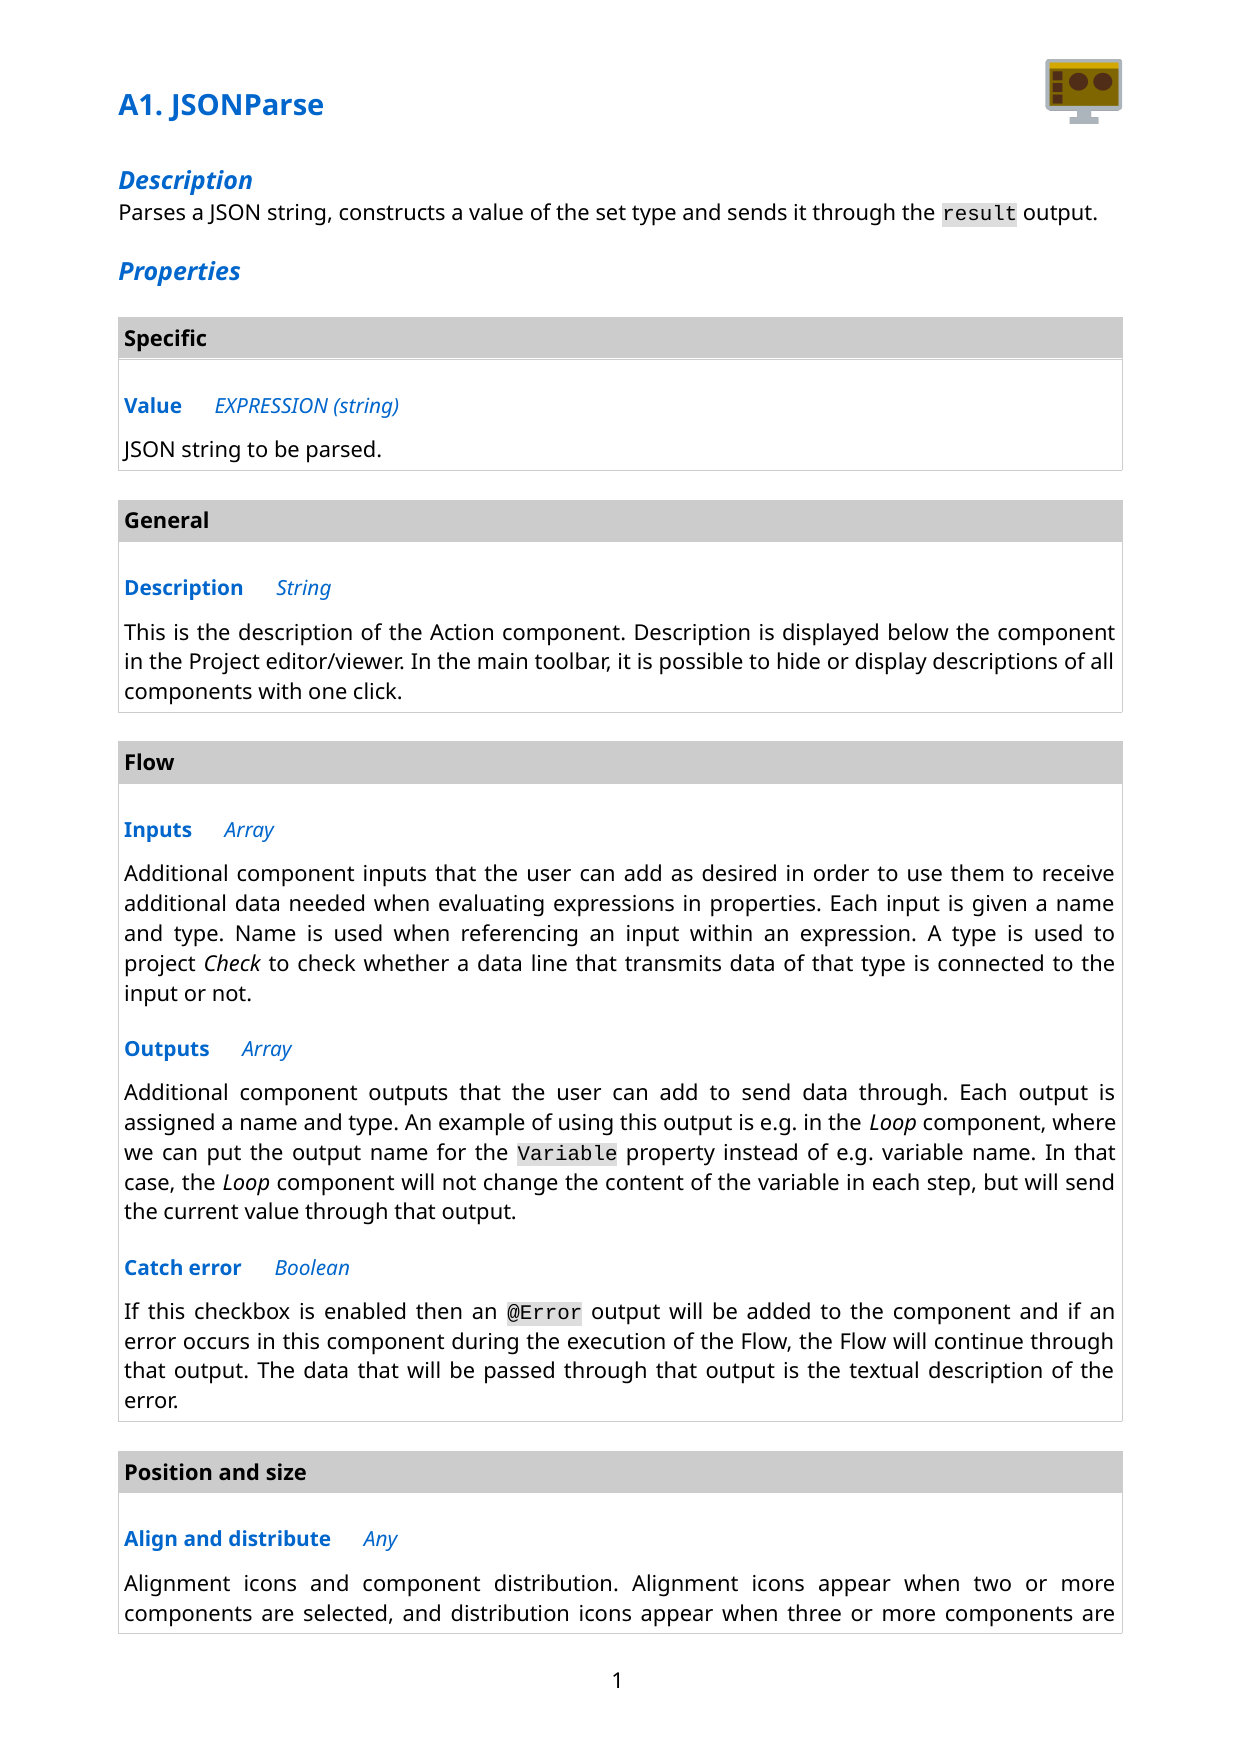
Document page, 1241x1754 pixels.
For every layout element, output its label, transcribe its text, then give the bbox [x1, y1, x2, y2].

text Parses a JSON string, constructs a value of the set type and sends it through the result output. [118, 197, 1122, 227]
table_header Specific [119, 318, 1122, 358]
table_header General [119, 501, 1122, 541]
table_cell Description String This is the description of the Action component. Description is displayed below the component in the Project editor/viewer. In the main toolbar, it is possible to hide or display descriptions of all components with one click. [119, 542, 1122, 712]
picture [1045, 59, 1123, 124]
table_cell Align and distribute Any Alignment icons and component distribution. Alignment icons appear when two or more components are selected, and distribution icons appear when three or more components are [119, 1493, 1122, 1633]
table_cell Value EXPRESSION (string) JSON string to be parsed. [119, 360, 1122, 469]
subtitle Properties [118, 253, 1122, 287]
subtitle JSONParse [118, 84, 1045, 124]
table_header Position and size [119, 1452, 1122, 1492]
subtitle Description [118, 163, 1122, 197]
table_header Flow [119, 742, 1122, 783]
table_cell Inputs Array Additional component inputs that the user can add as desired in order to use them to receive additional data needed when evaluating expressions in properties. Each input is given a name and type. Name is used when referencing an input within an expression. A type is used to project Check to check whether a data line that transmits data of that type is connected to the input or not. Outputs Array Additional component outputs that the user can add to send data through. Each output is assigned a name and type. An example of using this output is e.g. in the Loop component, where we can put the output name for the Variable property instead of e.g. variable name. In that case, the Loop component will not change the content of the variable in each step, but will send the current value through that output. Catch error Boolean If this checkbox is enabled then an @Error output will be added to the component and if an error occurs in this component during the execution of the Flow, the Flow will continue through that output. The data that will be passed through that output is the textual description of the error. [119, 784, 1122, 1421]
